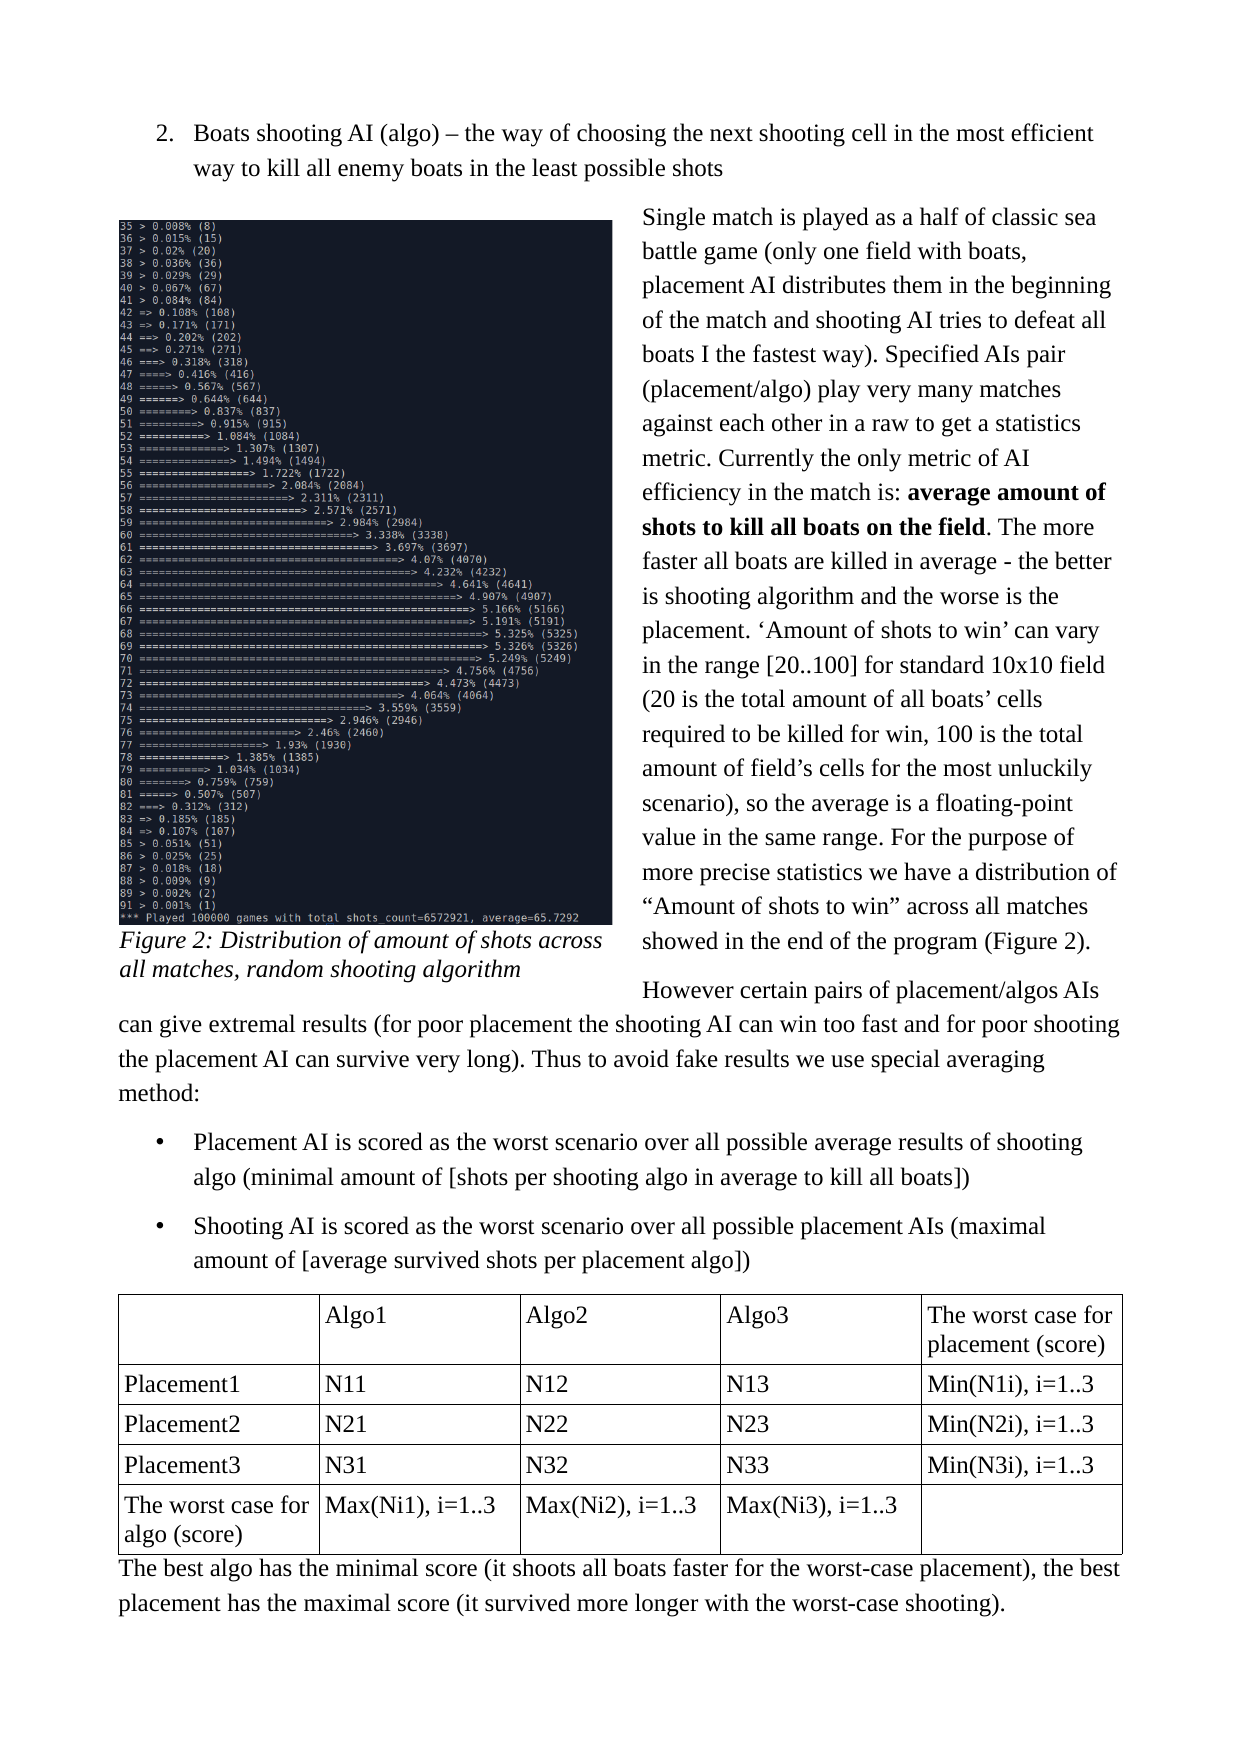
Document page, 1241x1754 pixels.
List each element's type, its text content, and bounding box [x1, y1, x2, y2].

table_cell The worst case for algo (score) [119, 1485, 319, 1553]
table_cell Min(N1i), i=1..3 [922, 1365, 1122, 1404]
table_cell N22 [521, 1405, 720, 1444]
table_cell N23 [721, 1405, 921, 1444]
text The best algo has the minimal score (it shoots all boats faster for the worst-case placement), the best placement has the maximal score (it survived more longer with the worst-case shooting). [118, 1555, 1122, 1617]
text Figure 2: Distribution of amount of shots across all matches, random shooting algorithm [119, 925, 612, 982]
table_header The worst case for placement (score) [922, 1295, 1122, 1363]
table_header Algo3 [721, 1295, 921, 1363]
table_header Algo1 [320, 1295, 520, 1363]
table_cell Max(Ni3), i=1..3 [721, 1485, 921, 1553]
list Shooting AI is scored as the worst scenario over all possible placement AIs (maximal amount of [average survived shots per placement algo]) [156, 1211, 1122, 1274]
table_cell [922, 1485, 1122, 1553]
table_cell N33 [721, 1445, 921, 1484]
table_header Algo2 [521, 1295, 720, 1363]
table_cell Min(N2i), i=1..3 [922, 1405, 1122, 1444]
table_cell N32 [521, 1445, 720, 1484]
table_cell N31 [320, 1445, 520, 1484]
picture [119, 220, 613, 925]
table_cell N21 [320, 1405, 520, 1444]
table_cell Max(Ni1), i=1..3 [320, 1485, 520, 1553]
table_cell Placement2 [119, 1405, 319, 1444]
table_cell N12 [521, 1365, 720, 1404]
table_cell Placement1 [119, 1365, 319, 1404]
list Boats shooting AI (algo) – the way of choosing the next shooting cell in the most efficient way to kill all enemy boats in the least possible shots [156, 118, 1122, 181]
list Placement AI is scored as the worst scenario over all possible average results of shooting algo (minimal amount of [shots per shooting algo in average to kill all boats]) [156, 1127, 1122, 1191]
table_cell Min(N3i), i=1..3 [922, 1445, 1122, 1484]
table_cell N11 [320, 1365, 520, 1404]
text Single match is played as a half of classic sea battle game (only one field with boats, placement AI distributes them in the beginning of the match and shooting AI tries to defeat all boats I the fastest way). Specified AIs pair (placement/algo) play very many matches against each other in a raw to get a statistics metric. Currently the only metric of AI efficiency in the match is: average amount of shots to kill all boats on the field. The more faster all boats are killed in average - the better is shooting algorithm and the worse is the placement. ‘Amount of shots to win’ can vary in the range [20..100] for standard 10x10 field (20 is the total amount of all boats’ cells required to be killed for win, 100 is the total amount of field’s cells for the most unluckily scenario), so the average is a floating-point value in the same range. For the purpose of more precise statistics we have a distribution of “Amount of shots to win” across all matches showed in the end of the program (Figure 2). [118, 202, 1122, 954]
text However certain pairs of placement/algos AIs can give extremal results (for poor placement the shooting AI can win too fast and for poor shooting the placement AI can survive very long). Thus to avoid fake results we use special averaging method: [118, 975, 1122, 1107]
table_cell N13 [721, 1365, 921, 1404]
table_header [119, 1295, 319, 1363]
table_cell Placement3 [119, 1445, 319, 1484]
table_cell Max(Ni2), i=1..3 [521, 1485, 720, 1553]
